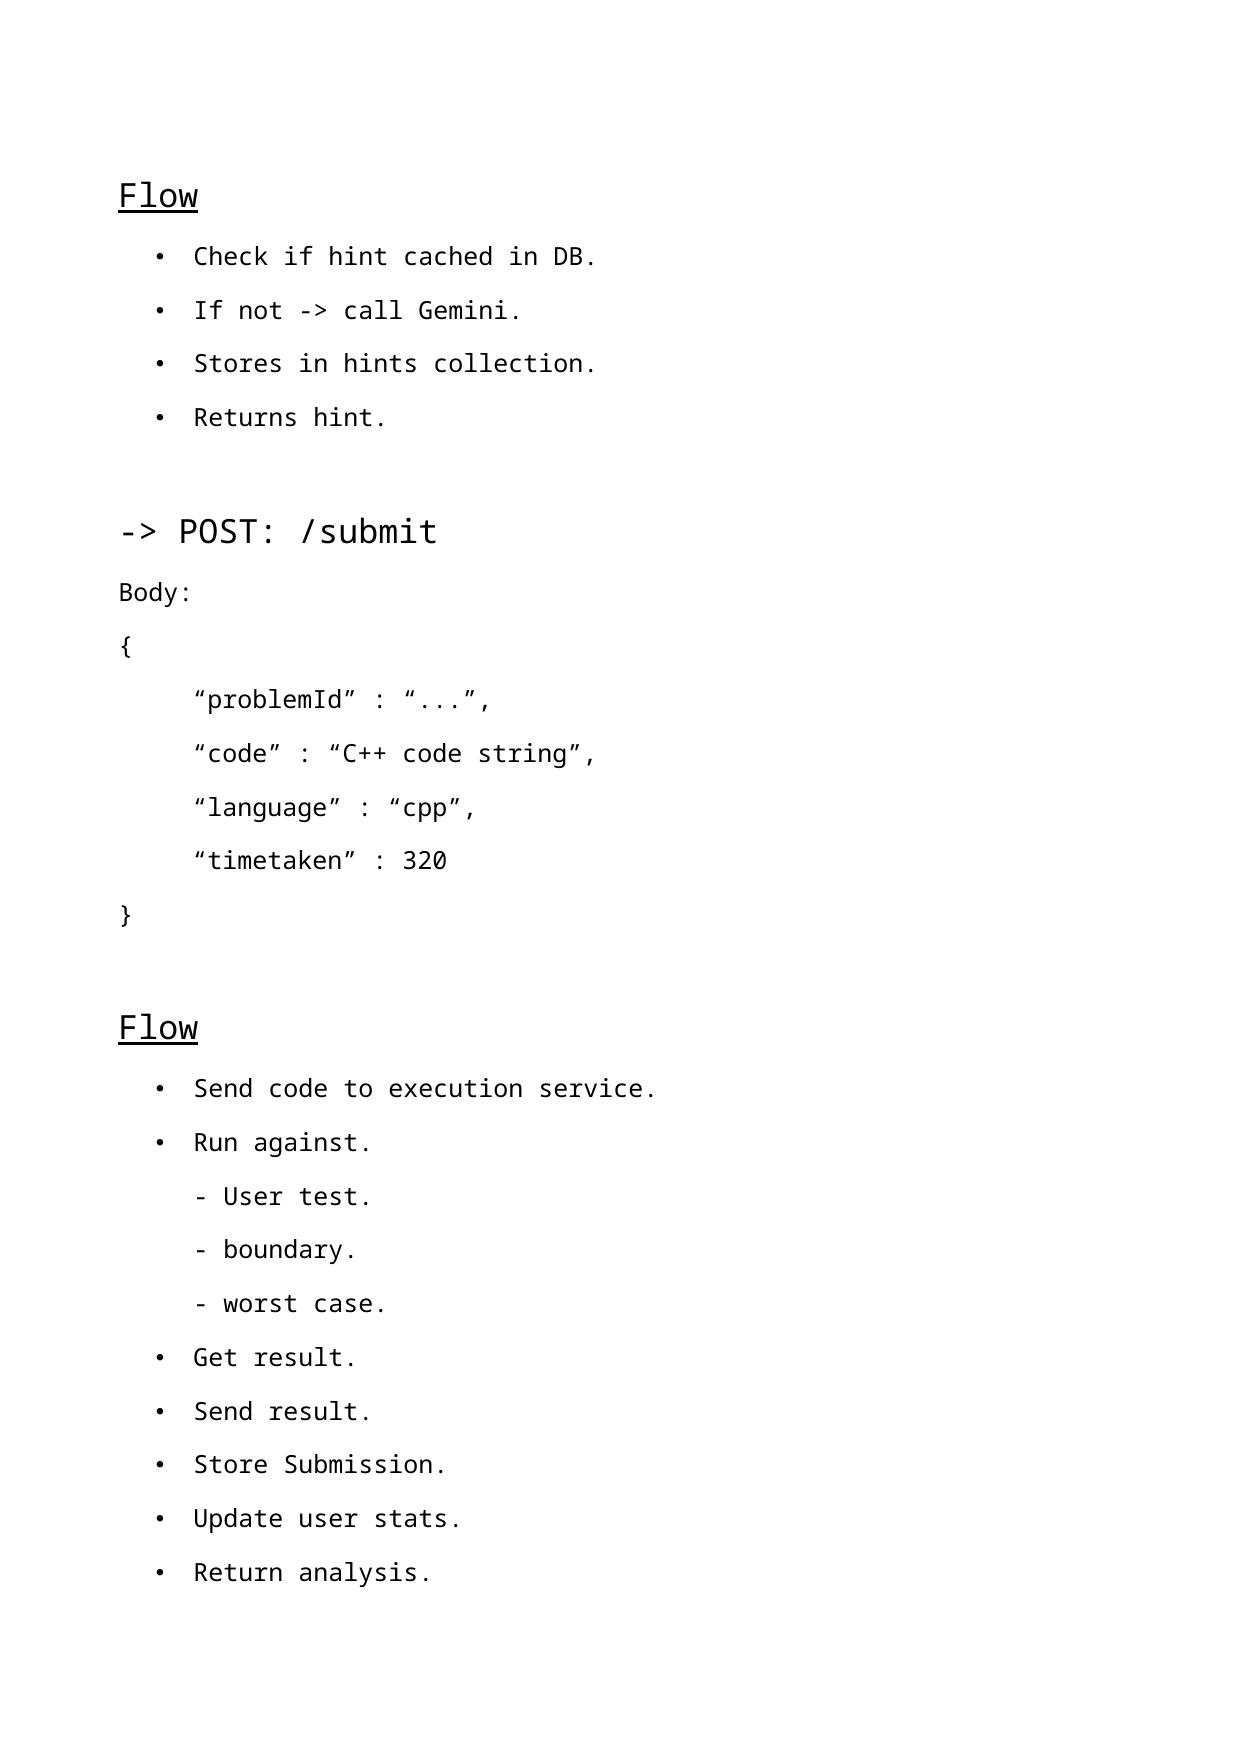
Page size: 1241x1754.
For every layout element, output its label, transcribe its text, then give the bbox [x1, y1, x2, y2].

text -> POST: /submit [118, 507, 1122, 553]
list - worst case. [156, 1286, 1122, 1320]
list If not -> call Gemini. [156, 292, 1122, 326]
list Return analysis. [156, 1555, 1122, 1589]
list Update user stats. [156, 1501, 1122, 1535]
text Flow [118, 172, 1122, 217]
list Returns hint. [156, 400, 1122, 434]
list - boundary. [156, 1232, 1122, 1266]
list Get result. [156, 1340, 1122, 1374]
text “code” : “C++ code string”, [118, 735, 1122, 769]
list Store Submission. [156, 1447, 1122, 1481]
text { [118, 628, 1122, 662]
text } [118, 897, 1122, 931]
list Send code to execution service. [156, 1071, 1122, 1105]
text “timetaken” : 320 [118, 843, 1122, 877]
list Send result. [156, 1393, 1122, 1427]
text “language” : “cpp”, [118, 789, 1122, 823]
list Check if hint cached in DB. [156, 239, 1122, 273]
text Body: [118, 574, 1122, 608]
list Run against. [156, 1125, 1122, 1159]
list Stores in hints collection. [156, 346, 1122, 380]
list - User test. [156, 1178, 1122, 1212]
text Flow [118, 1004, 1122, 1049]
text “problemId” : “...”, [118, 682, 1122, 716]
